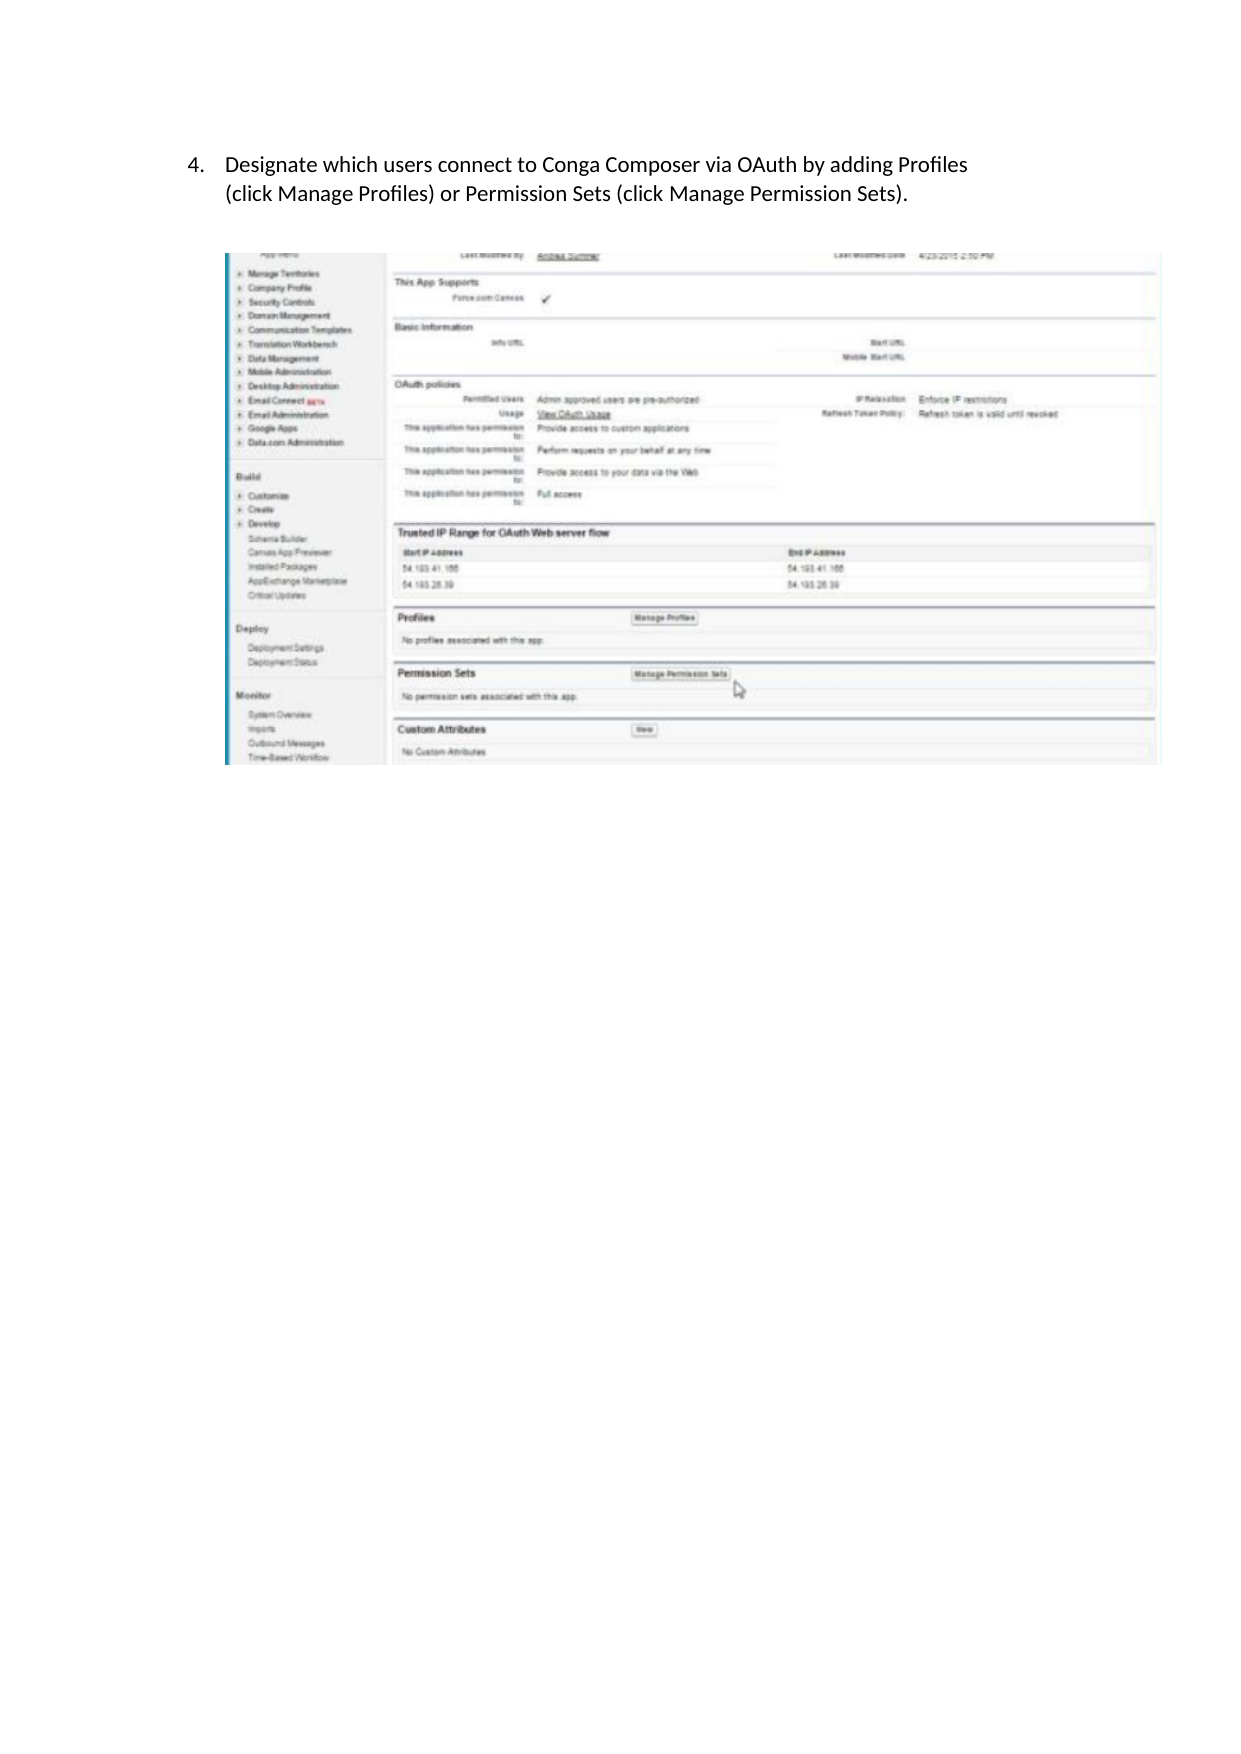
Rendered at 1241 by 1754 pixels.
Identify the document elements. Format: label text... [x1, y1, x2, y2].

list Designate which users connect to Conga Composer via OAuth by adding Profiles (click Manage Profiles) or Permission Sets (click Manage Permission Sets). [187, 150, 1090, 207]
